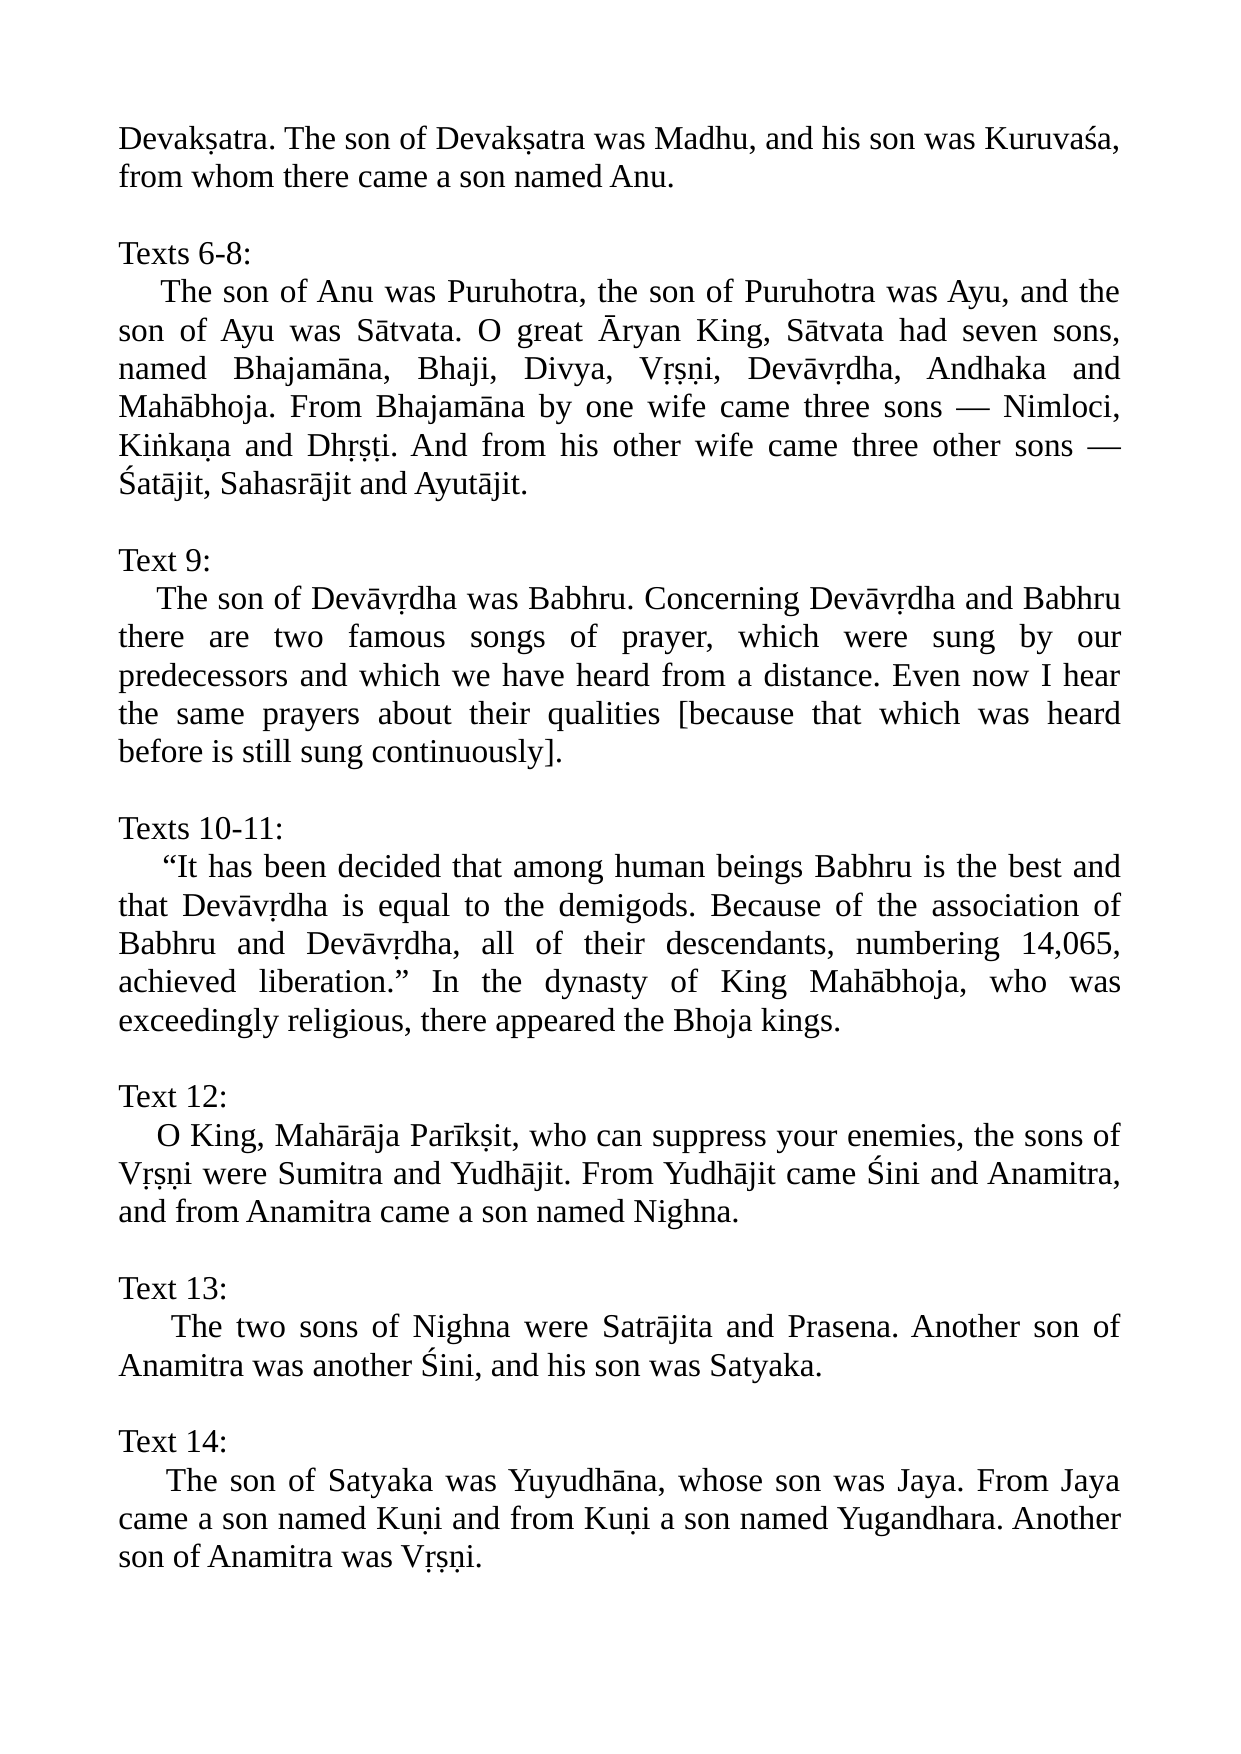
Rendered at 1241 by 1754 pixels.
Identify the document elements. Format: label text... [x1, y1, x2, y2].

text Texts 6-8: [118, 233, 1122, 271]
text The son of Anu was Puruhotra, the son of Puruhotra was Ayu, and the son of Ayu was Sātvata. O great Āryan King, Sātvata had seven sons, named Bhajamāna, Bhaji, Divya, Vṛṣṇi, Devāvṛdha, Andhaka and Mahābhoja. From Bhajamāna by one wife came three sons — Nimloci, Kiṅkaṇa and Dhṛṣṭi. And from his other wife came three other sons — Śatājit, Sahasrājit and Ayutājit. [118, 271, 1122, 501]
text The two sons of Nighna were Satrājita and Prasena. Another son of Anamitra was another Śini, and his son was Satyaka. [118, 1306, 1122, 1383]
text Text 14: [118, 1421, 1122, 1460]
text “It has been decided that among human beings Babhru is the best and that Devāvṛdha is equal to the demigods. Because of the association of Babhru and Devāvṛdha, all of their descendants, numbering 14,065, achieved liberation.” In the dynasty of King Mahābhoja, who was exceedingly religious, there appeared the Bhoja kings. [118, 846, 1122, 1038]
text Text 12: [118, 1076, 1122, 1115]
text Text 13: [118, 1268, 1122, 1306]
text Devakṣatra. The son of Devakṣatra was Madhu, and his son was Kuruvaśa, from whom there came a son named Anu. [118, 118, 1122, 195]
text The son of Devāvṛdha was Babhru. Concerning Devāvṛdha and Babhru there are two famous songs of prayer, which were sung by our predecessors and which we have heard from a distance. Even now I hear the same prayers about their qualities [because that which was heard before is still sung continuously]. [118, 578, 1122, 770]
text Text 9: [118, 540, 1122, 578]
text O King, Mahārāja Parīkṣit, who can suppress your enemies, the sons of Vṛṣṇi were Sumitra and Yudhājit. From Yudhājit came Śini and Anamitra, and from Anamitra came a son named Nighna. [118, 1115, 1122, 1230]
text The son of Satyaka was Yuyudhāna, whose son was Jaya. From Jaya came a son named Kuṇi and from Kuṇi a son named Yugandhara. Another son of Anamitra was Vṛṣṇi. [118, 1460, 1122, 1575]
text Texts 10-11: [118, 808, 1122, 846]
